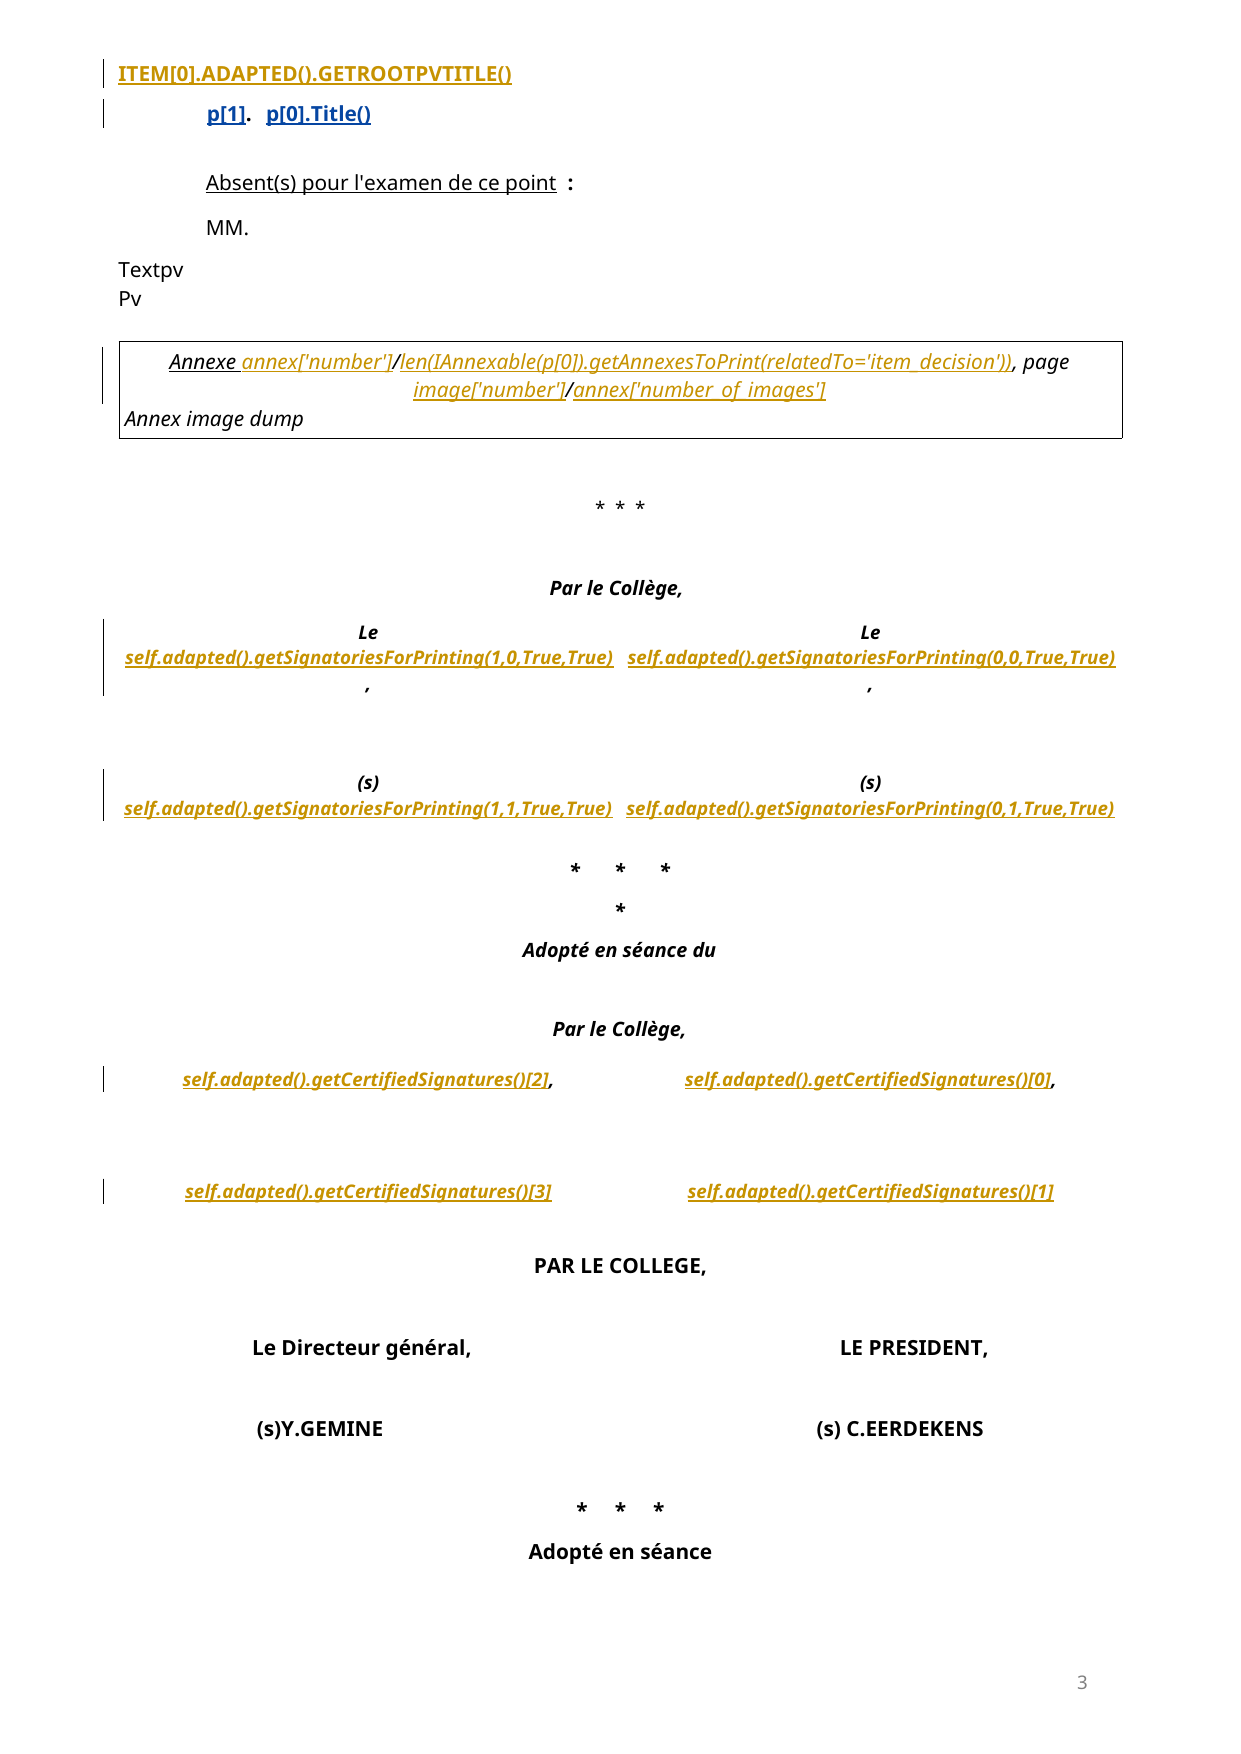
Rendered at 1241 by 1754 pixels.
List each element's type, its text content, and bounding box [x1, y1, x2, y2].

table_header [118, 168, 206, 196]
text item[0].adapted().getRootPVTitle() [118, 59, 1122, 87]
text Le Directeur général, LE PRESIDENT, [118, 1333, 1122, 1361]
table_cell (s) self.adapted().getSignatoriesForPrinting(1,1,True,True) [118, 764, 620, 852]
table_cell [118, 701, 620, 764]
text Pv [118, 284, 1122, 312]
table_cell self.adapted().getCertifiedSignatures()[2], [118, 1061, 620, 1107]
text (s)Y.GEMINE (s) C.EERDEKENS [118, 1414, 1122, 1443]
table_cell [206, 196, 260, 213]
text Par le Collège, [118, 574, 1122, 601]
table_header * * * * Adopté en séance du Par le Collège, [118, 852, 1123, 1061]
text * * * [118, 495, 1122, 520]
table_cell [118, 196, 206, 213]
table_cell [260, 196, 1123, 213]
table_cell [260, 214, 1123, 256]
text Textpv [118, 256, 1122, 284]
text PAR LE COLLEGE, [118, 1251, 1122, 1279]
table_header Annexe annex['number']/len(IAnnexable(p[0]).getAnnexesToPrint(relatedTo='item_decision')), page image['number']/annex['number_of_images'] Annex image dump [120, 342, 1122, 438]
text p[1]. p[0].Title() [207, 99, 1122, 128]
table_cell [118, 1108, 620, 1147]
table_cell self.adapted().getCertifiedSignatures()[3] [118, 1148, 620, 1210]
table_header Le self.adapted().getSignatoriesForPrinting(1,0,True,True), [118, 613, 620, 701]
table_cell self.adapted().getCertifiedSignatures()[1] [620, 1148, 1123, 1210]
table_cell (s) self.adapted().getSignatoriesForPrinting(0,1,True,True) [620, 764, 1123, 852]
table_cell [620, 701, 1123, 764]
text * * * [118, 1496, 1122, 1525]
text Adopté en séance [118, 1537, 1122, 1566]
table_cell [620, 1108, 1123, 1147]
table_cell MM. [206, 214, 260, 256]
table_cell [118, 214, 206, 256]
table_cell self.adapted().getCertifiedSignatures()[0], [620, 1061, 1123, 1107]
table_header [117, 313, 1122, 466]
table_header Absent(s) pour l'examen de ce point : [206, 168, 1123, 196]
table_header Le self.adapted().getSignatoriesForPrinting(0,0,True,True), [620, 613, 1123, 701]
